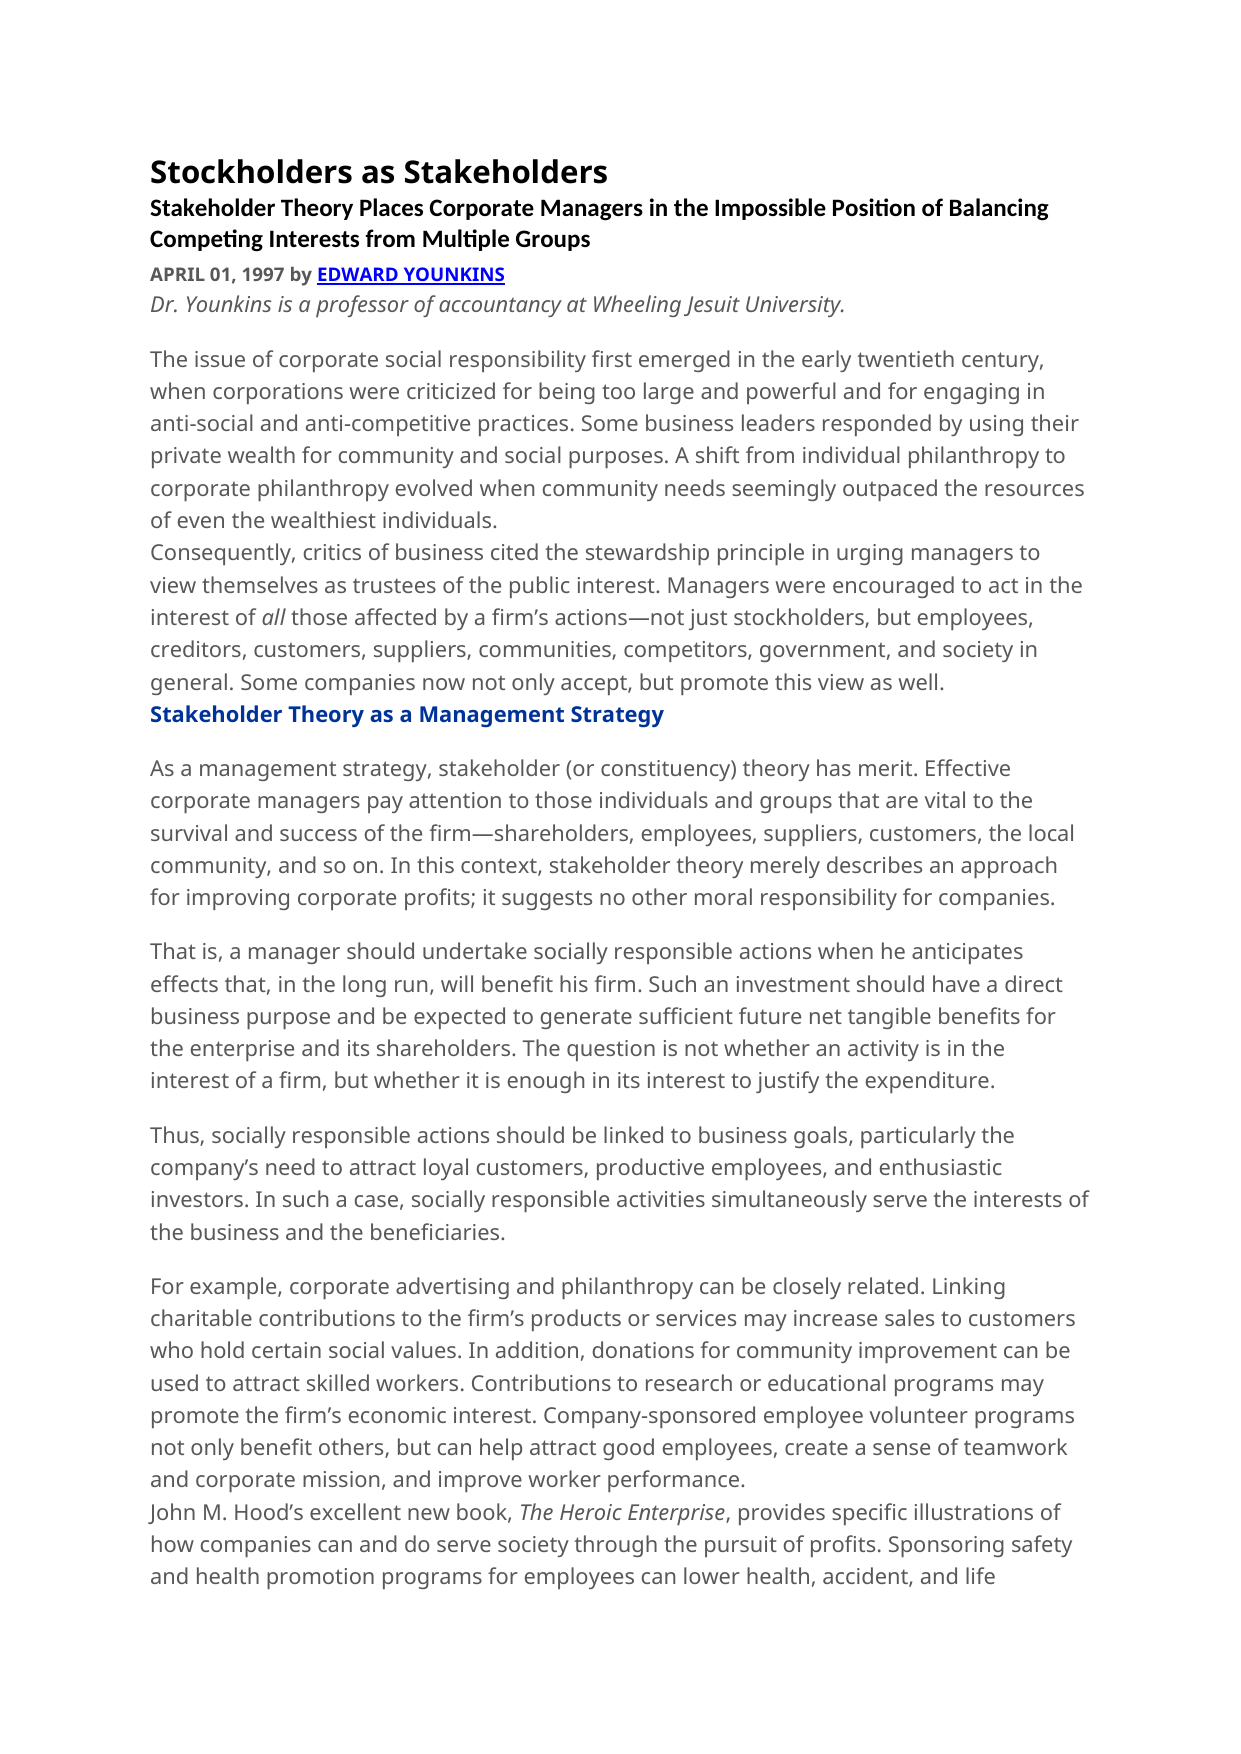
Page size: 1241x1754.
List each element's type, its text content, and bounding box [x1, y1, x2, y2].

text Dr. Younkins is a professor of accountancy at Wheeling Jesuit University. [150, 287, 1090, 319]
text Consequently, critics of business cited the stewardship principle in urging managers to view themselves as trustees of the public interest. Managers were encouraged to act in the interest of all those affected by a firm’s actions—not just stockholders, but employees, creditors, customers, suppliers, communities, competitors, government, and society in general. Some companies now not only accept, but promote this view as well. [150, 535, 1090, 696]
text Stakeholder Theory Places Corporate Managers in the Impossible Position of Balancing Competing Interests from Multiple Groups [150, 193, 1090, 254]
text Stockholders as Stakeholders [150, 150, 1090, 193]
text As a management strategy, stakeholder (or constituency) theory has merit. Effective corporate managers pay attention to those individuals and groups that are vital to the survival and success of the firm—shareholders, employees, suppliers, customers, the local community, and so on. In this context, stakeholder theory merely describes an approach for improving corporate profits; it suggests no other moral responsibility for companies. [150, 751, 1090, 912]
text Thus, socially responsible actions should be linked to business goals, particularly the company’s need to attract loyal customers, productive employees, and enthusiastic investors. In such a case, socially responsible activities simultaneously serve the interests of the business and the beneficiaries. [150, 1117, 1090, 1246]
text APRIL 01, 1997 by EDWARD YOUNKINS [150, 261, 1090, 287]
text That is, a manager should undertake socially responsible actions when he anticipates effects that, in the long run, will benefit his firm. Such an investment should have a direct business purpose and be expected to generate sufficient future net tangible benefits for the enterprise and its shareholders. The question is not whether an activity is in the interest of a firm, but whether it is enough in its interest to justify the expenditure. [150, 934, 1090, 1095]
text Stakeholder Theory as a Management Strategy [150, 696, 1090, 729]
text John M. Hood’s excellent new book, The Heroic Enterprise, provides specific illustrations of how companies can and do serve society through the pursuit of profits. Sponsoring safety and health promotion programs for employees can lower health, accident, and life [150, 1494, 1090, 1591]
text The issue of corporate social responsibility first emerged in the early twentieth century, when corporations were criticized for being too large and powerful and for engaging in anti-social and anti-competitive practices. Some business leaders responded by using their private wealth for community and social purposes. A shift from individual philanthropy to corporate philanthropy evolved when community needs seemingly outpaced the resources of even the wealthiest individuals. [150, 341, 1090, 535]
text For example, corporate advertising and philanthropy can be closely related. Linking charitable contributions to the firm’s products or services may increase sales to customers who hold certain social values. In addition, donations for community improvement can be used to attract skilled workers. Contributions to research or educational programs may promote the firm’s economic interest. Company-sponsored employee volunteer programs not only benefit others, but can help attract good employees, create a sense of teamwork and corporate mission, and improve worker performance. [150, 1268, 1090, 1494]
